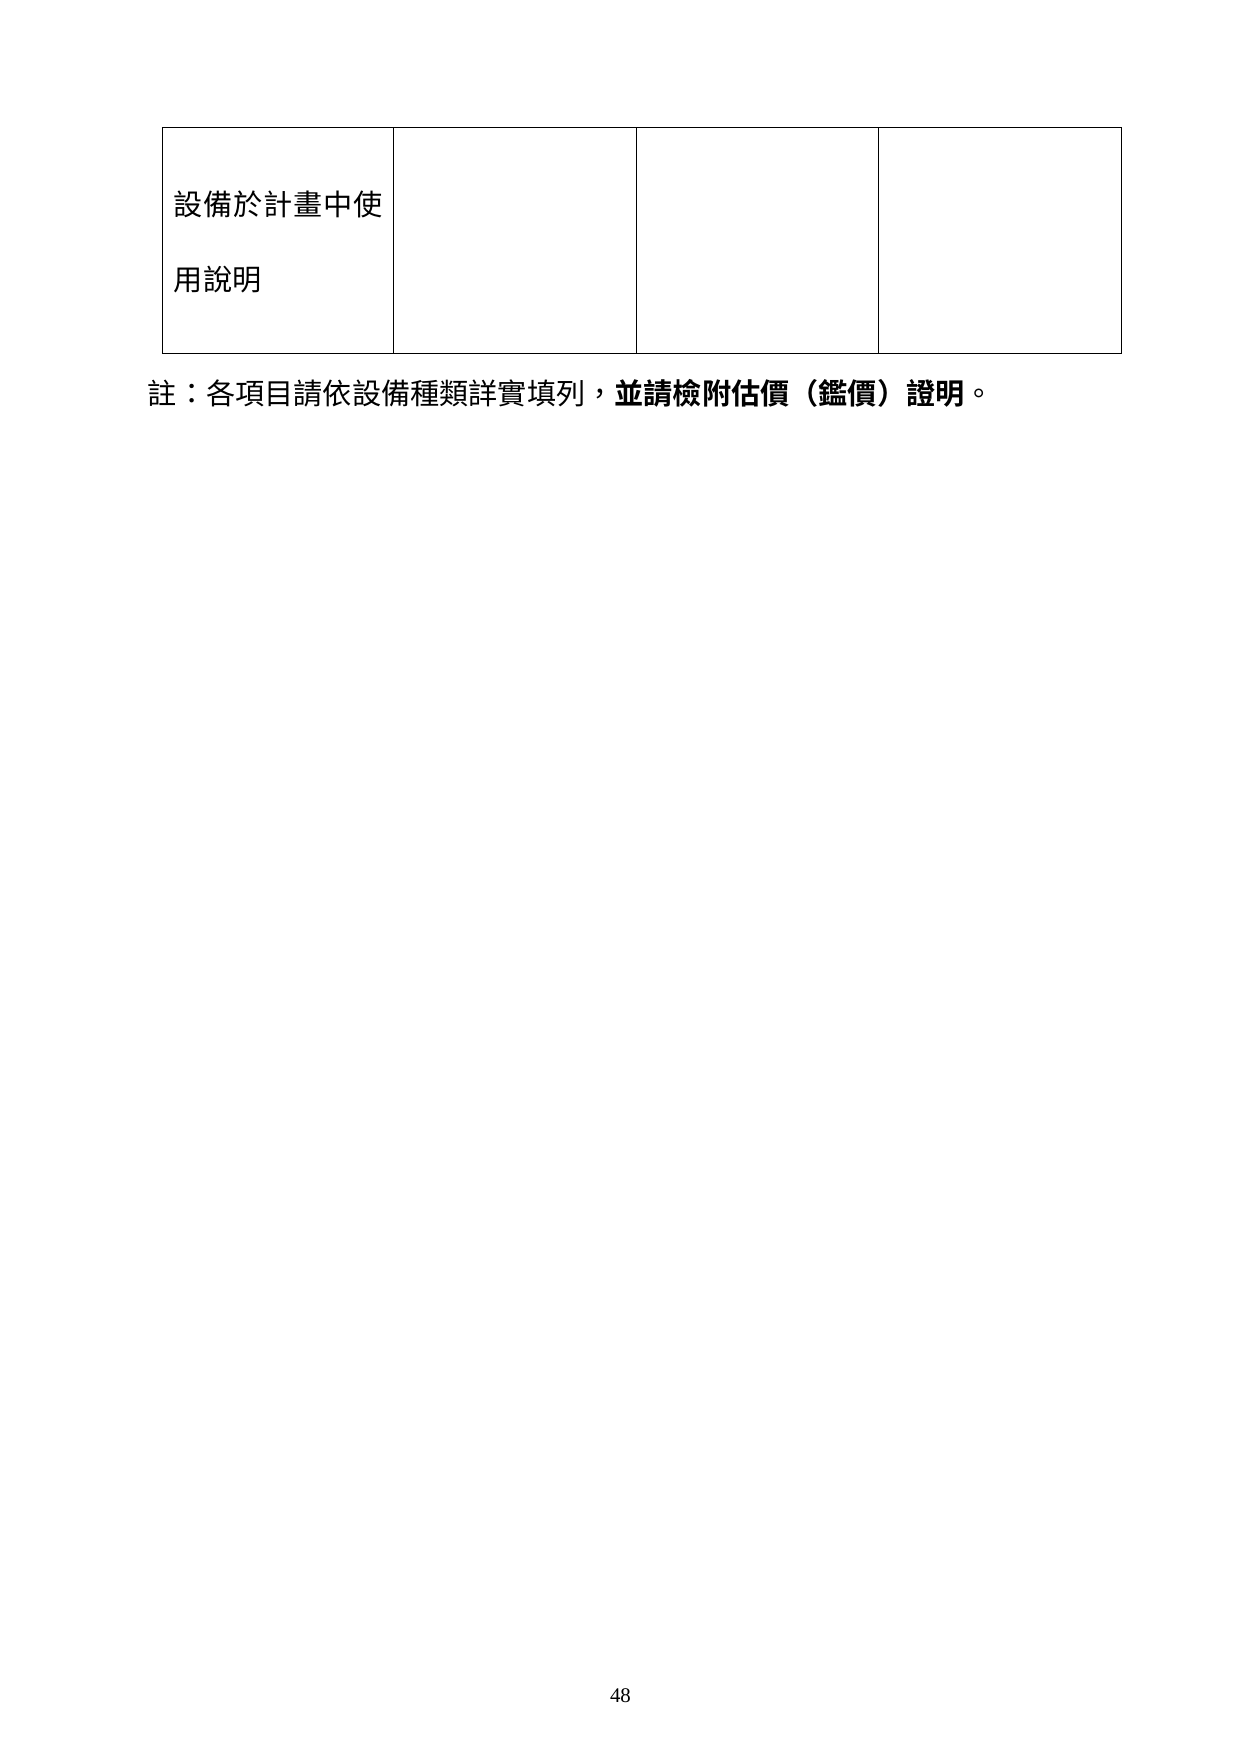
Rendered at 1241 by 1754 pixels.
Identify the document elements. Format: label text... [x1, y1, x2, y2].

table_cell 設備於計畫中使用說明 [163, 128, 393, 353]
table_cell [637, 128, 878, 353]
text 註：各項目請依設備種類詳實填列，並請檢附估價（鑑價）證明。 [148, 354, 1122, 429]
table_cell [879, 128, 1121, 353]
table_cell [394, 128, 636, 353]
